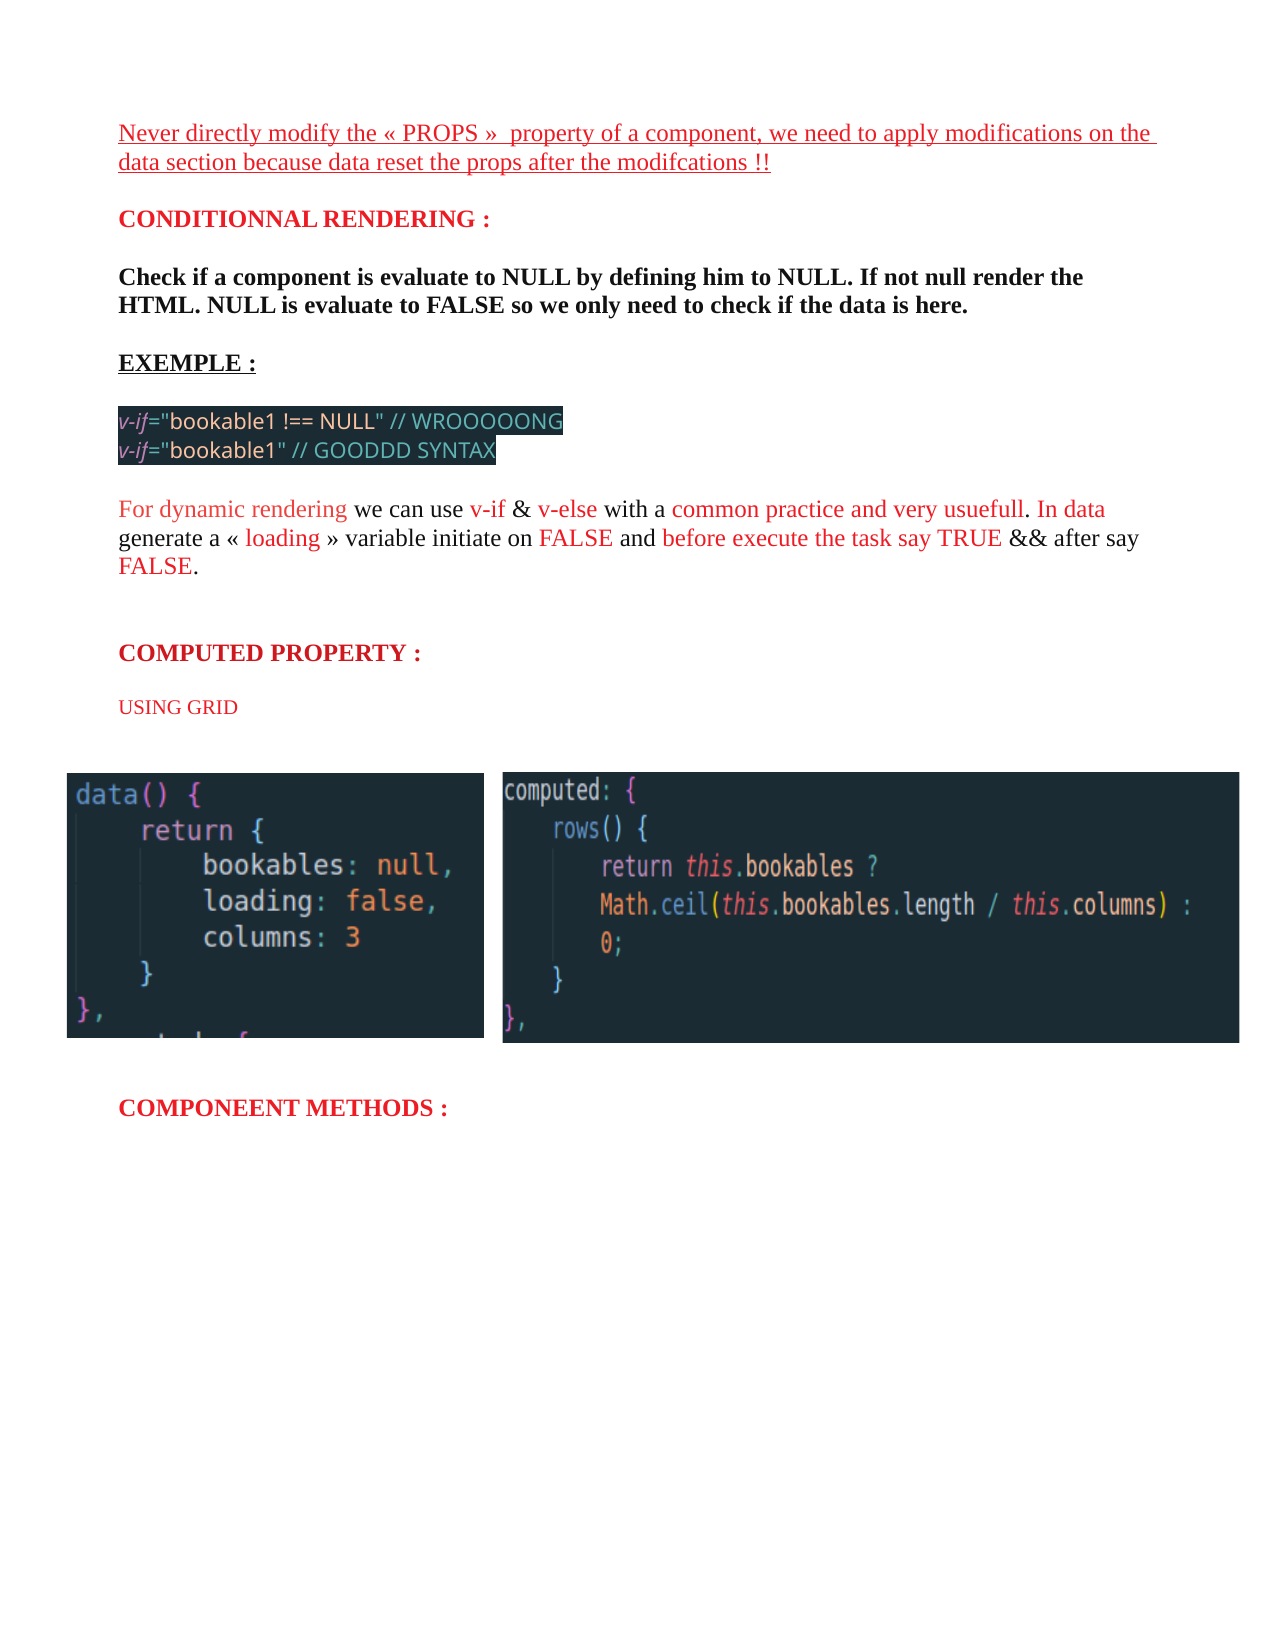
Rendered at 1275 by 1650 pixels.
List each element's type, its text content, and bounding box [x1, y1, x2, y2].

picture [502, 772, 1240, 1043]
text COMPUTED PROPERTY : [118, 638, 1157, 666]
text CONDITIONNAL RENDERING : [118, 204, 1157, 233]
text Check if a component is evaluate to NULL by defining him to NULL. If not null render the HTML. NULL is evaluate to FALSE so we only need to check if the data is here. [118, 262, 1157, 319]
text COMPONEENT METHODS : [118, 1093, 1157, 1122]
text Never directly modify the « PROPS » property of a component, we need to apply modifications on the [118, 118, 1157, 143]
text For dynamic rendering we can use v-if & v-else with a common practice and very usuefull. In data generate a « loading » variable initiate on FALSE and before execute the task say TRUE && after say FALSE. [118, 494, 1157, 580]
text v-if="bookable1 !== NULL" // WROOOOONG [118, 406, 1157, 435]
text USING GRID [118, 695, 1157, 719]
text v-if="bookable1" // GOODDD SYNTAX [118, 435, 1157, 465]
picture [66, 773, 484, 1038]
text EXEMPLE : [118, 348, 1157, 377]
text data section because data reset the props after the modifcations !! [118, 144, 1157, 176]
